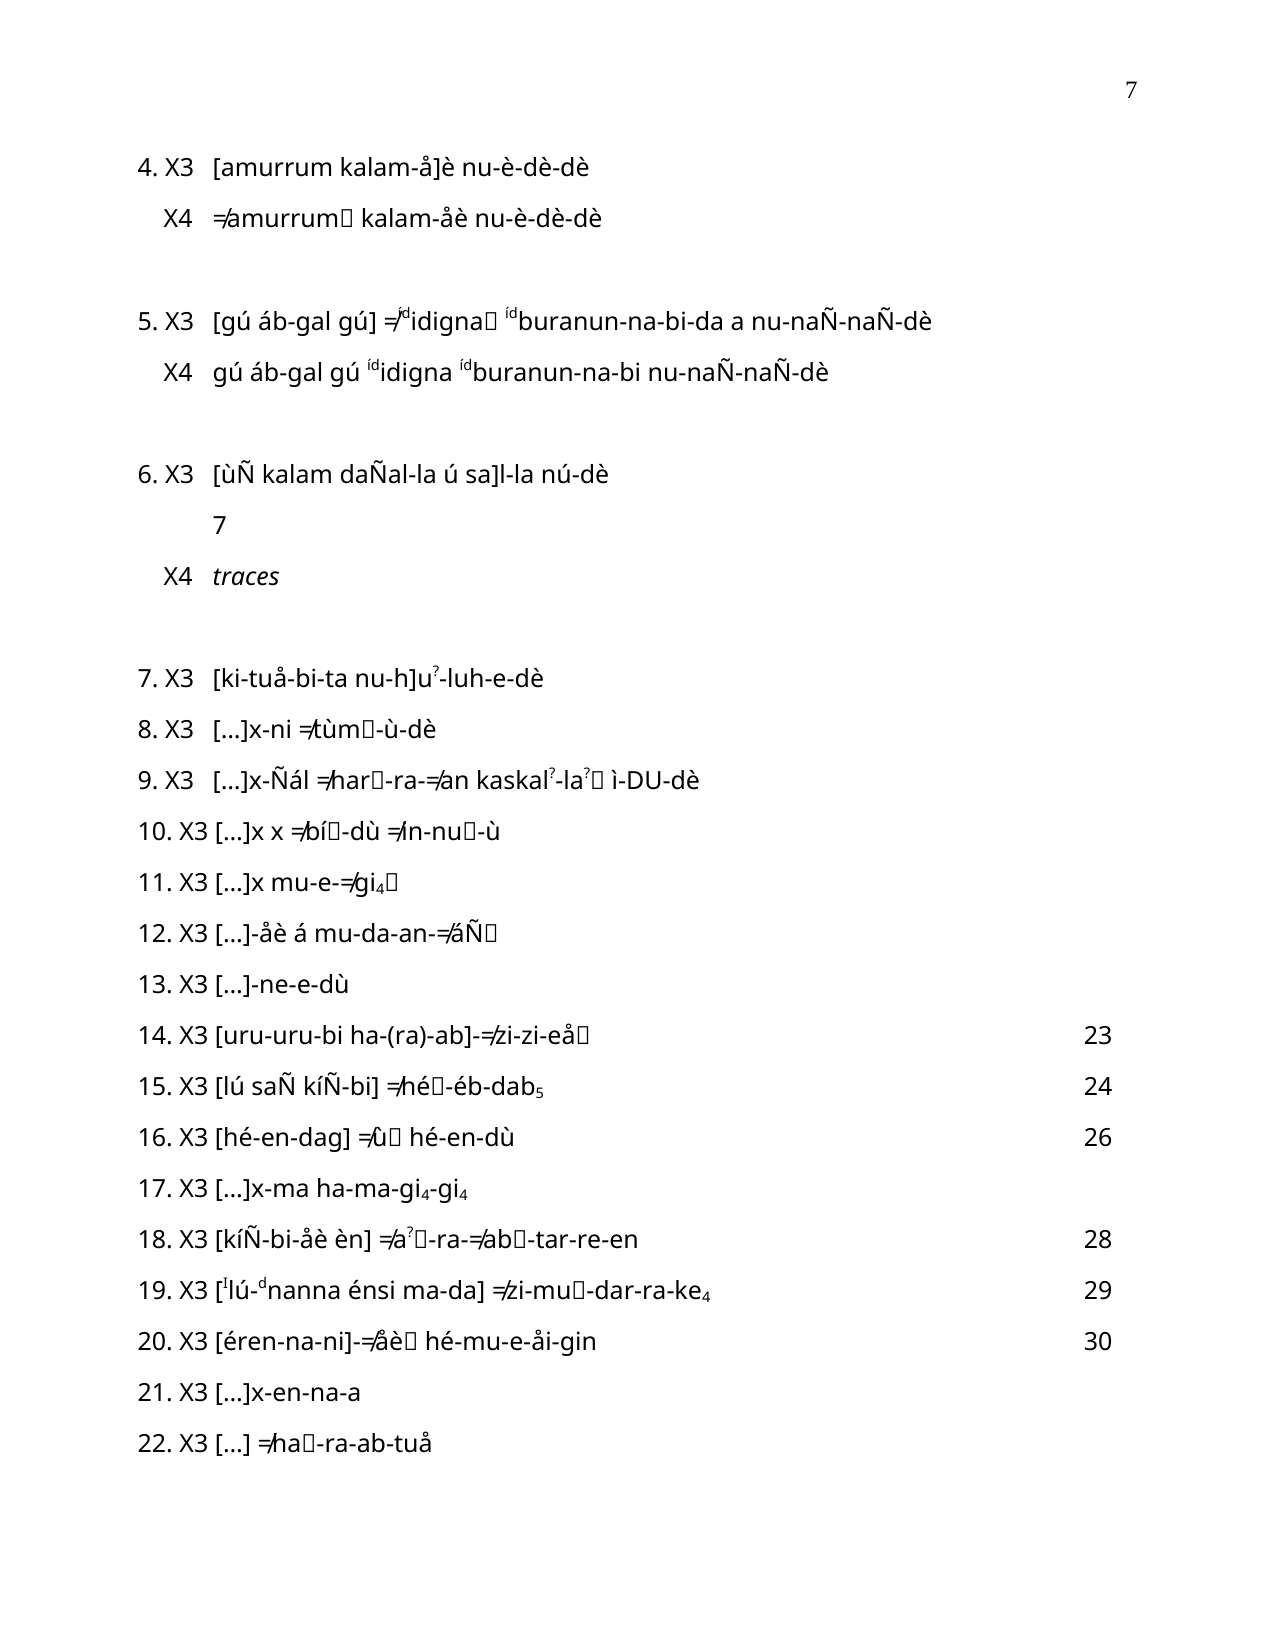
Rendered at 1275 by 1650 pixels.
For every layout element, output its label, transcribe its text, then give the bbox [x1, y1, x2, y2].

text 9. X3 […]x-Ñál ≠har-ra-≠an kaskal?-la? ì-DU-dè [137, 762, 1138, 797]
text 17. X3 […]x-ma ha-ma-gi4-gi4 [137, 1171, 1138, 1205]
text 11. X3 […]x mu-e-≠gi4 [137, 864, 1138, 899]
text 15. X3 [lú saÑ kíÑ-bi] ≠hé-éb-dab5 24 [137, 1069, 1138, 1103]
text 8. X3 […]x-ni ≠tùm-ù-dè [137, 711, 1138, 746]
text 10. X3 […]x x ≠bí-dù ≠in-nu-ù [137, 813, 1138, 848]
text 22. X3 […] ≠ha-ra-ab-tuå [137, 1426, 1138, 1460]
text 18. X3 [kíÑ-bi-åè èn] ≠a?-ra-≠ab-tar-re-en 28 [137, 1222, 1138, 1256]
text 14. X3 [uru-uru-bi ha-(ra)-ab]-≠zi-zi-eå 23 [137, 1018, 1138, 1052]
text 19. X3 [Ilú-dnanna énsi ma-da] ≠zi-mu-dar-ra-ke4 29 [137, 1273, 1138, 1307]
text X4 ≠amurrum kalam-åè nu-è-dè-dè [137, 201, 1138, 235]
text 20. X3 [éren-na-ni]-≠åè hé-mu-e-åi-gin 30 [137, 1324, 1138, 1358]
text 7. X3 [ki-tuå-bi-ta nu-h]u?-luh-e-dè [137, 660, 1138, 694]
text 12. X3 […]-åè á mu-da-an-≠áÑ [137, 916, 1138, 950]
text X4 gú áb-gal gú ídidigna ídburanun-na-bi nu-naÑ-naÑ-dè [137, 354, 1138, 388]
text 5. X3 [gú áb-gal gú] ≠ídidigna ídburanun-na-bi-da a nu-naÑ-naÑ-dè [137, 303, 1138, 337]
text 21. X3 […]x-en-na-a [137, 1375, 1138, 1409]
text X4 traces [137, 558, 1138, 592]
text 13. X3 […]-ne-e-dù [137, 967, 1138, 1001]
text 16. X3 [hé-en-dag] ≠ù hé-en-dù 26 [137, 1120, 1138, 1154]
text 4. X3 [amurrum kalam-å]è nu-è-dè-dè [137, 150, 1138, 184]
text 6. X3 [ùÑ kalam daÑal-la ú sa]l-la nú-dè 7 [137, 456, 1138, 541]
